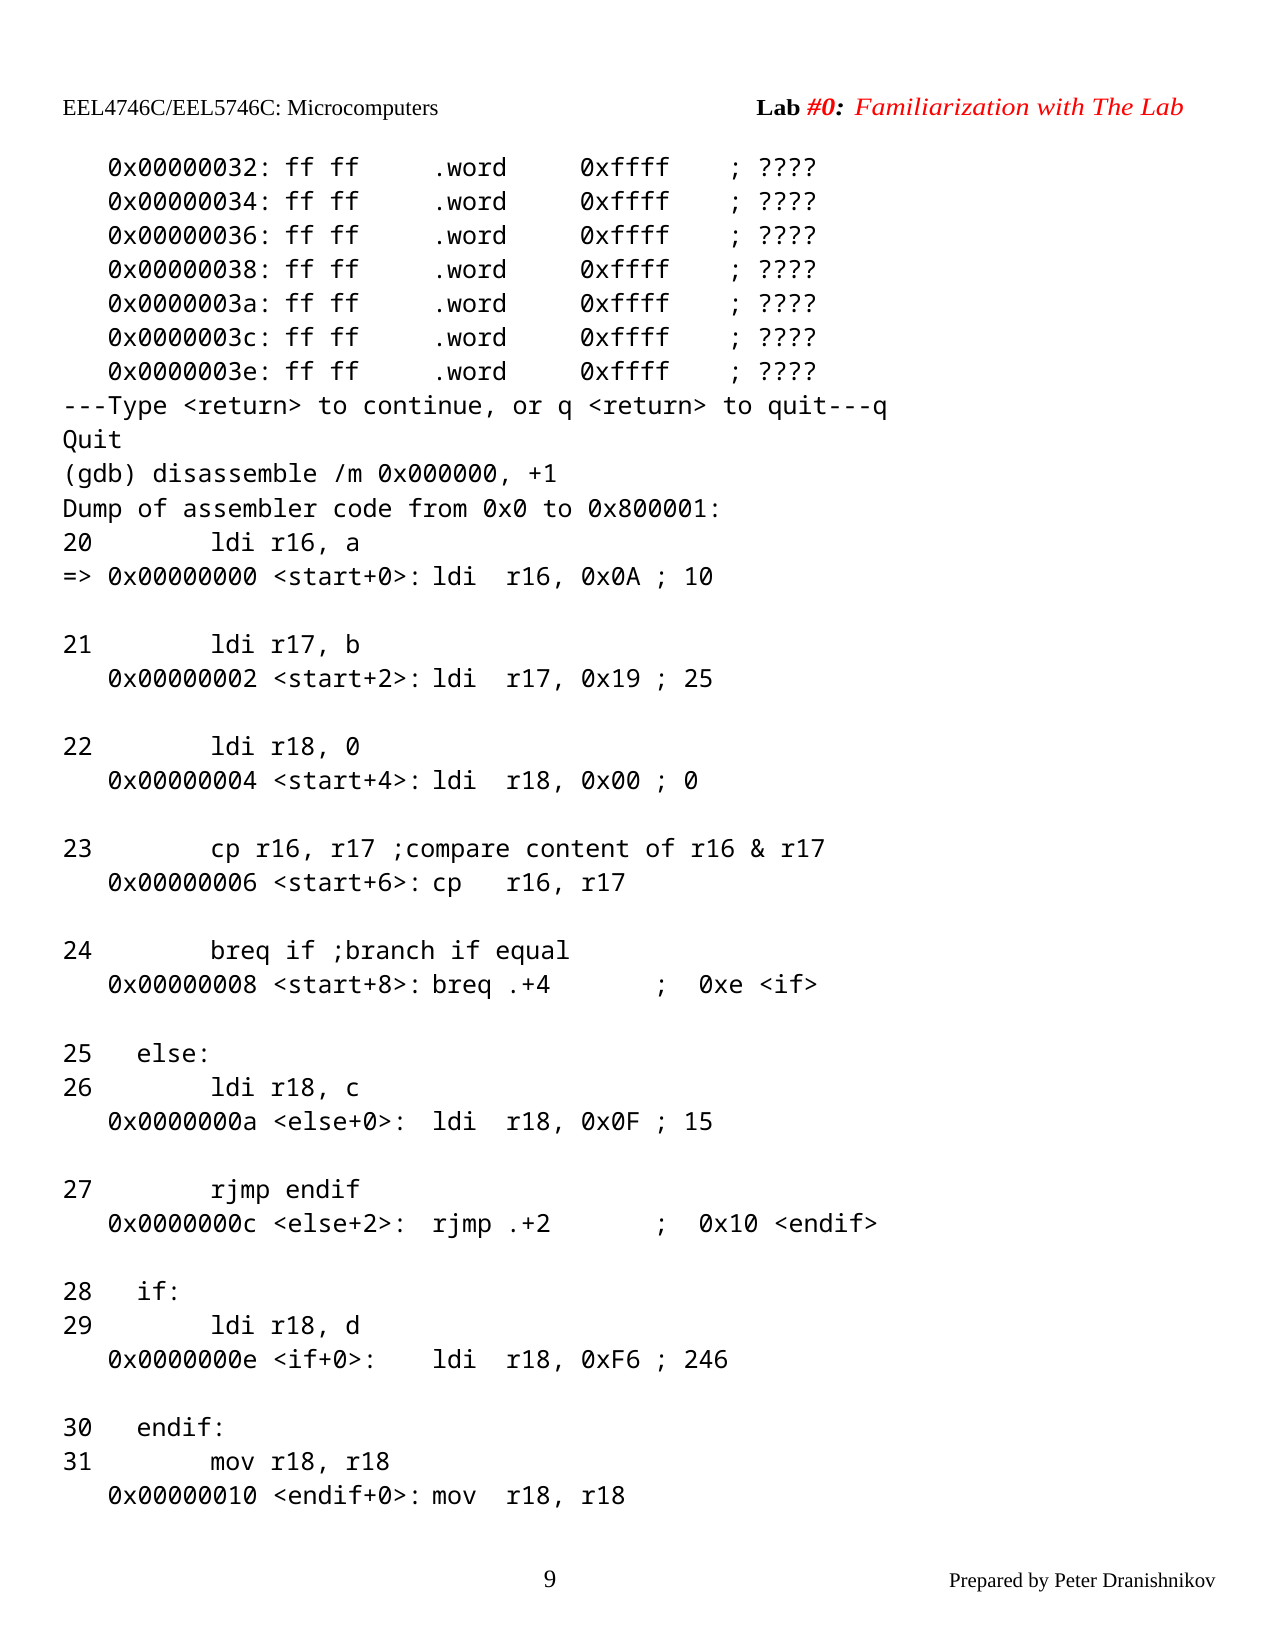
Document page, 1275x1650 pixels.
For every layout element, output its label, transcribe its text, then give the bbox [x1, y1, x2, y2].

text 27 rjmp endif [62, 1171, 1212, 1206]
text 0x0000003a: ff ff .word 0xffff ; ???? [62, 286, 1212, 320]
text (gdb) disassemble /m 0x000000, +1 [62, 456, 1212, 490]
text 25 else: [62, 1035, 1212, 1069]
text 0x00000010 <endif+0>: mov r18, r18 [62, 1478, 1212, 1512]
text 21 ldi r17, b [62, 626, 1212, 661]
text 0x00000038: ff ff .word 0xffff ; ???? [62, 252, 1212, 286]
text Quit [62, 422, 1212, 456]
text 29 ldi r18, d [62, 1308, 1212, 1342]
text 0x0000000e <if+0>: ldi r18, 0xF6 ; 246 [62, 1342, 1212, 1376]
text 0x00000036: ff ff .word 0xffff ; ???? [62, 218, 1212, 252]
text 0x00000002 <start+2>: ldi r17, 0x19 ; 25 [62, 661, 1212, 694]
text 22 ldi r18, 0 [62, 729, 1212, 763]
text 0x00000006 <start+6>: cp r16, r17 [62, 865, 1212, 899]
text 0x0000003e: ff ff .word 0xffff ; ???? [62, 354, 1212, 388]
text 26 ldi r18, c [62, 1069, 1212, 1103]
text 0x00000034: ff ff .word 0xffff ; ???? [62, 184, 1212, 218]
text Dump of assembler code from 0x0 to 0x800001: [62, 490, 1212, 524]
text 0x00000032: ff ff .word 0xffff ; ???? [62, 149, 1212, 184]
text 20 ldi r16, a [62, 524, 1212, 558]
text 0x00000004 <start+4>: ldi r18, 0x00 ; 0 [62, 763, 1212, 797]
text 0x0000000c <else+2>: rjmp .+2 ; 0x10 <endif> [62, 1206, 1212, 1239]
text ---Type <return> to continue, or q <return> to quit---q [62, 388, 1212, 422]
text 24 breq if ;branch if equal [62, 933, 1212, 967]
text 30 endif: [62, 1410, 1212, 1444]
text 31 mov r18, r18 [62, 1444, 1212, 1478]
text 0x0000003c: ff ff .word 0xffff ; ???? [62, 320, 1212, 354]
text 28 if: [62, 1274, 1212, 1308]
text => 0x00000000 <start+0>: ldi r16, 0x0A ; 10 [62, 558, 1212, 592]
text 23 cp r16, r17 ;compare content of r16 & r17 [62, 831, 1212, 865]
text 0x00000008 <start+8>: breq .+4 ; 0xe <if> [62, 967, 1212, 1001]
text 0x0000000a <else+0>: ldi r18, 0x0F ; 15 [62, 1103, 1212, 1137]
